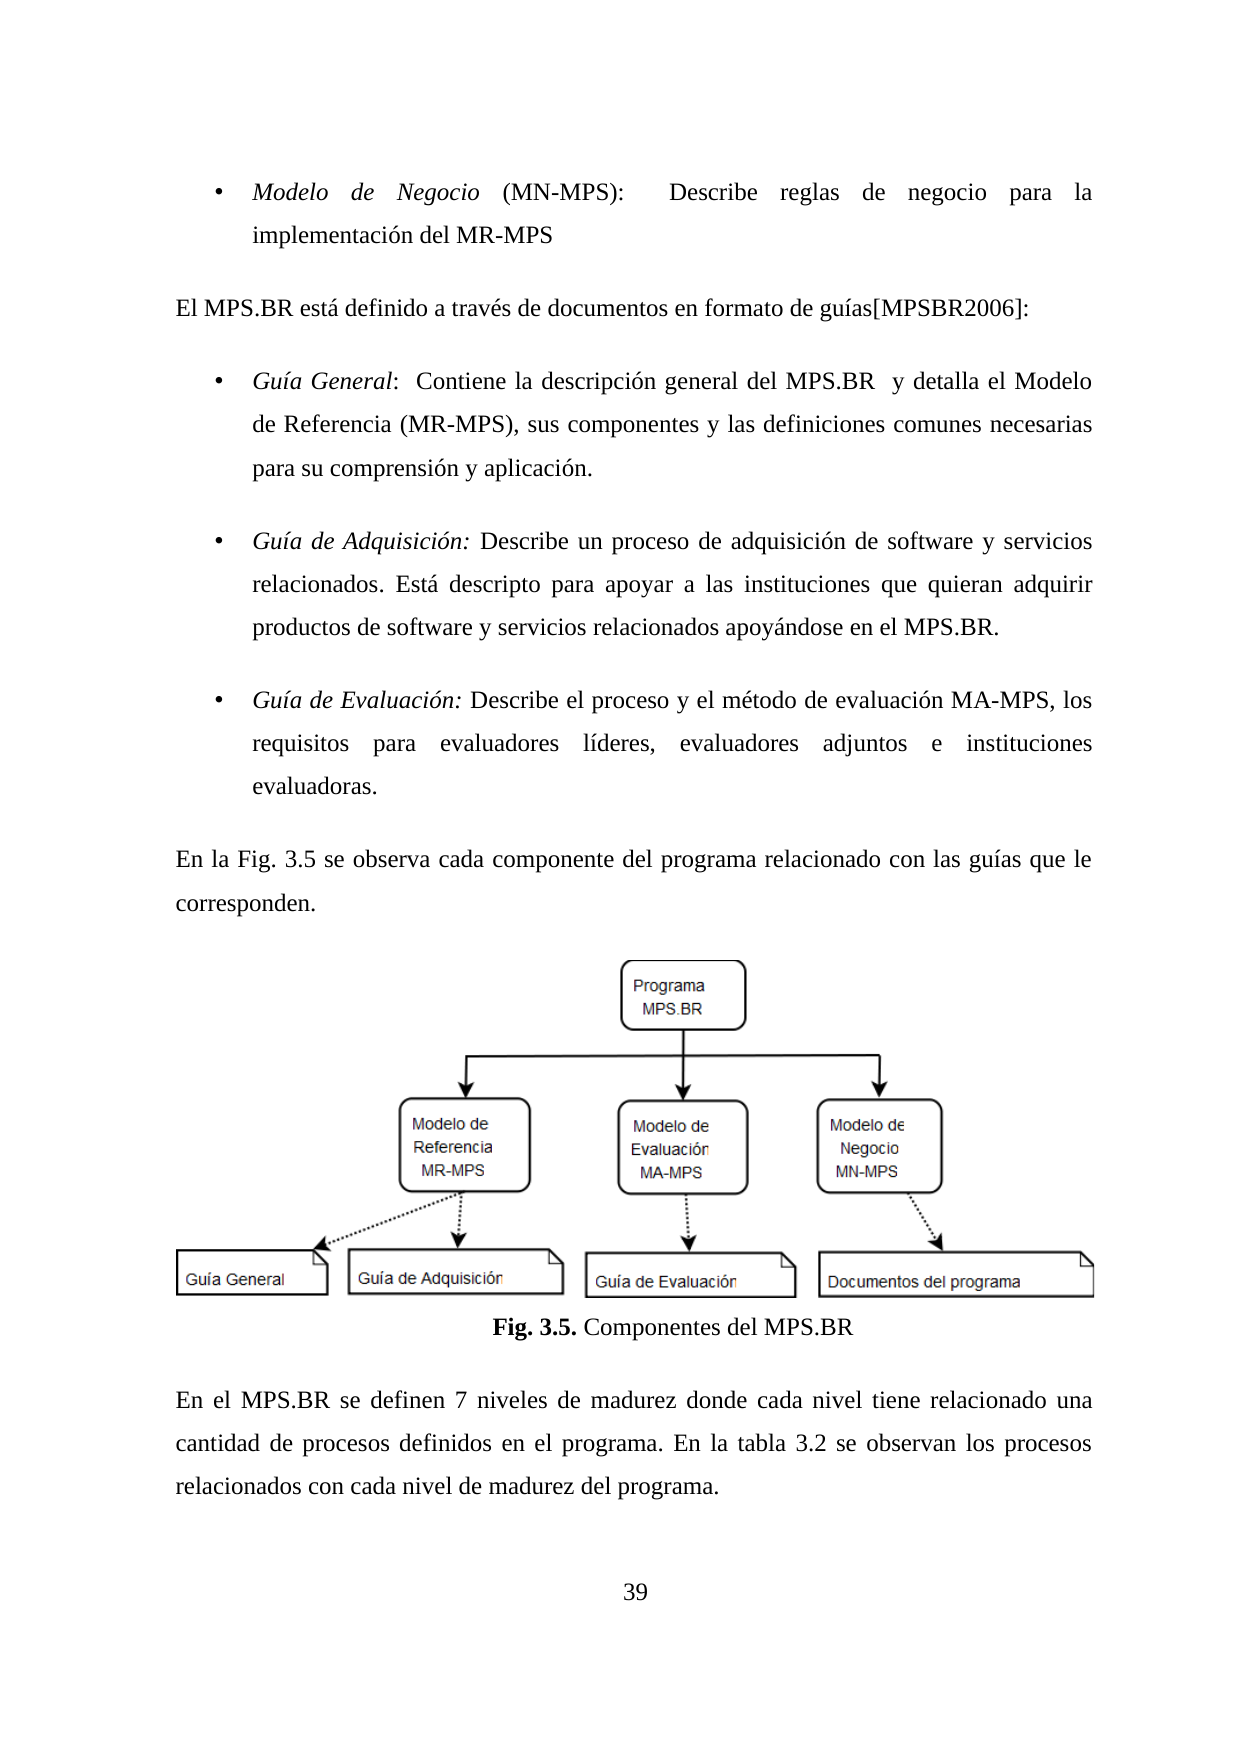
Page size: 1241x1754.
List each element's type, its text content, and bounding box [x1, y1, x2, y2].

list Guía de Evaluación: Describe el proceso y el método de evaluación MA-MPS, los requisitos para evaluadores líderes, evaluadores adjuntos e instituciones evaluadoras. [214, 685, 1093, 800]
list Fig. 3.5. Componentes del MPS.BR [214, 1298, 1093, 1340]
list En el MPS.BR se definen 7 niveles de madurez donde cada nivel tiene relacionado una cantidad de procesos definidos en el programa. En la tabla 3.2 se observan los procesos relacionados con cada nivel de madurez del programa. [175, 1385, 1093, 1500]
list El MPS.BR está definido a través de documentos en formato de guías[MPSBR2006]: [175, 293, 1093, 322]
list Guía General: Contiene la descripción general del MPS.BR y detalla el Modelo de Referencia (MR-MPS), sus componentes y las definiciones comunes necesarias para su comprensión y aplicación. [214, 366, 1093, 481]
list Guía de Adquisición: Describe un proceso de adquisición de software y servicios relacionados. Está descripto para apoyar a las instituciones que quieran adquirir productos de software y servicios relacionados apoyándose en el MPS.BR. [214, 526, 1093, 641]
list En la Fig. 3.5 se observa cada componente del programa relacionado con las guías que le corresponden. [175, 844, 1093, 916]
list Modelo de Negocio (MN-MPS): Describe reglas de negocio para la implementación del MR-MPS [214, 177, 1093, 249]
picture [176, 960, 1095, 1298]
